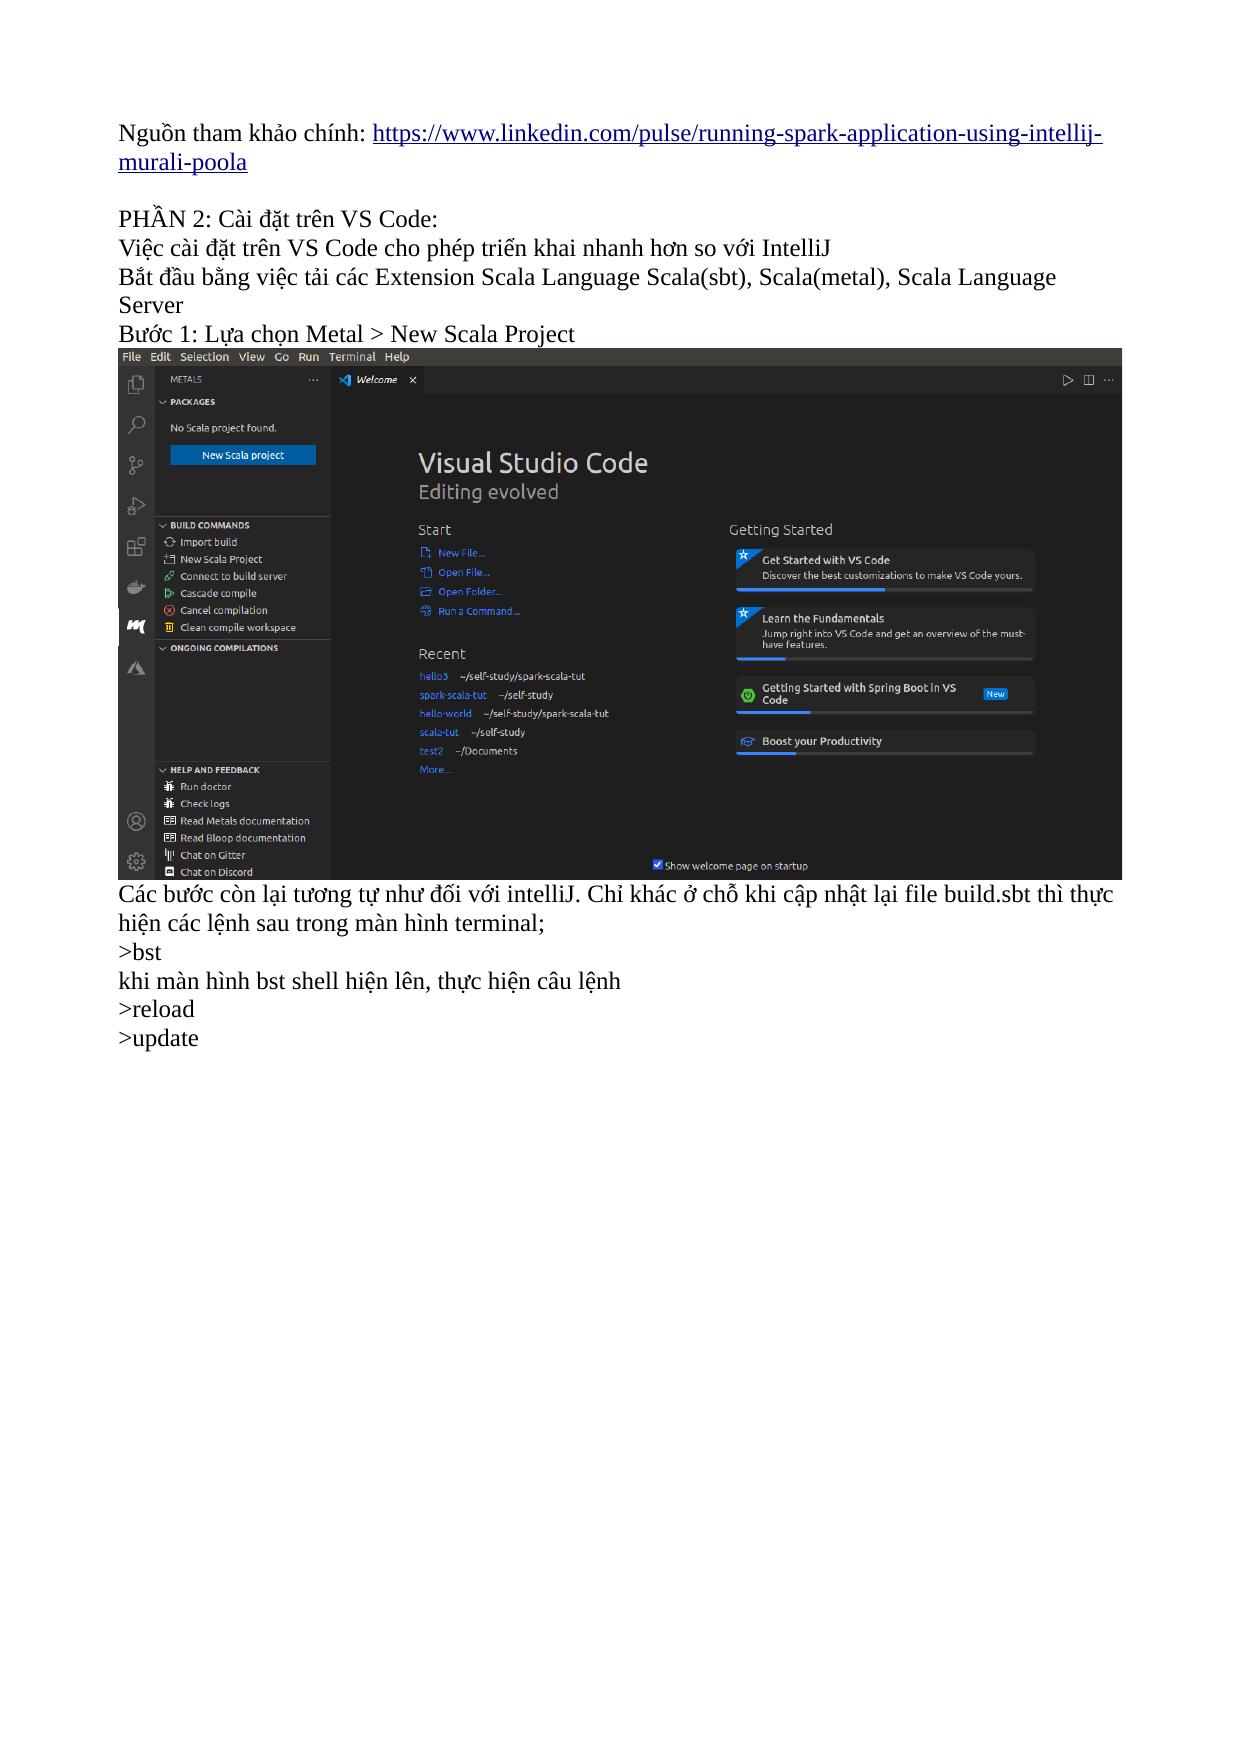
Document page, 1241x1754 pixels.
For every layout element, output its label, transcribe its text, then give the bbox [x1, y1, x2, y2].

text PHẦN 2: Cài đặt trên VS Code: [118, 204, 1122, 233]
text Nguồn tham khảo chính: https://www.linkedin.com/pulse/running-spark-application-using-intellij-murali-poola [118, 118, 1122, 204]
text khi màn hình bst shell hiện lên, thực hiện câu lệnh [118, 966, 1122, 994]
text >bst [118, 937, 1122, 966]
text Các bước còn lại tương tự như đối với intelliJ. Chỉ khác ở chỗ khi cập nhật lại file build.sbt thì thực hiện các lệnh sau trong màn hình terminal; [118, 880, 1122, 937]
text >update [118, 1023, 1122, 1052]
picture [118, 348, 1123, 880]
text >reload [118, 994, 1122, 1023]
text Bắt đầu bằng việc tải các Extension Scala Language Scala(sbt), Scala(metal), Scala Language Server [118, 262, 1122, 319]
text Bước 1: Lựa chọn Metal > New Scala Project [118, 319, 1122, 348]
text Việc cài đặt trên VS Code cho phép triển khai nhanh hơn so với IntelliJ [118, 233, 1122, 262]
